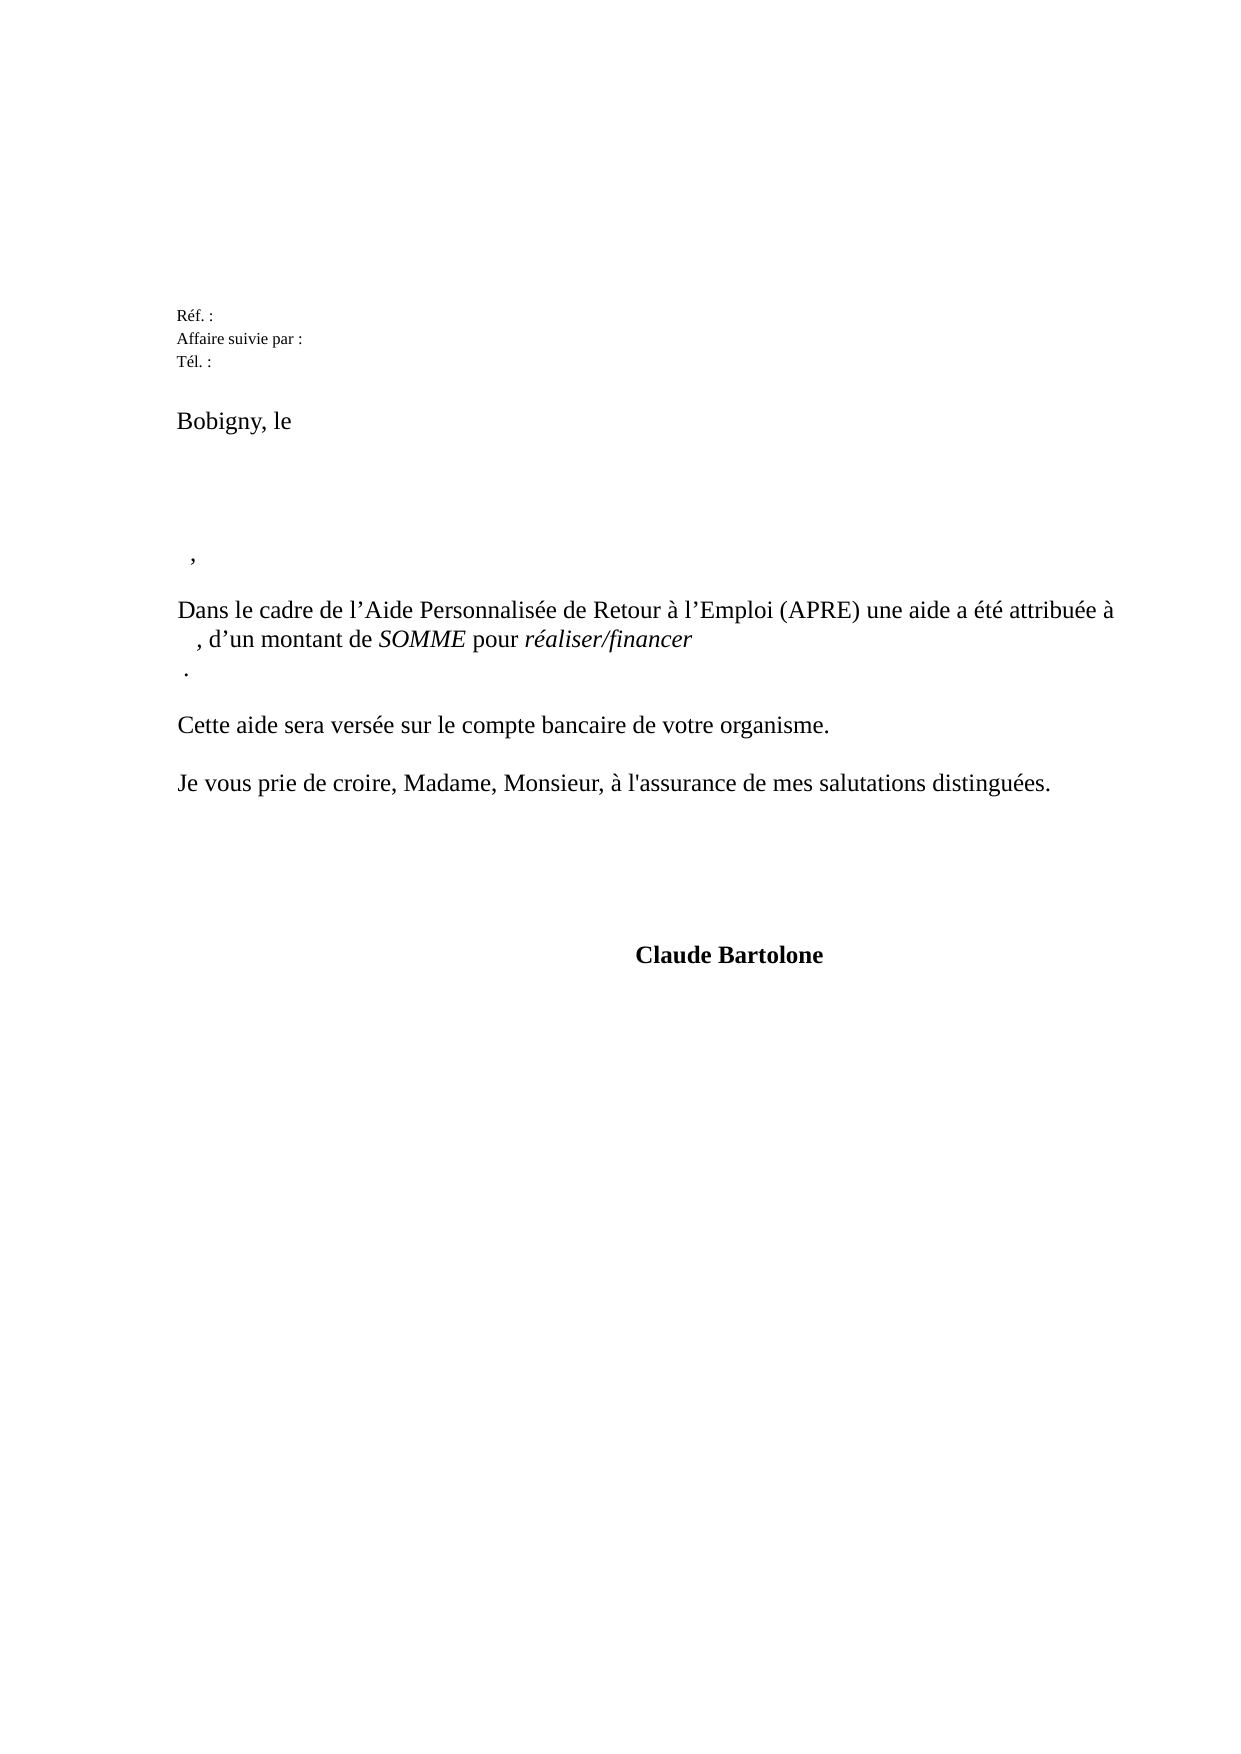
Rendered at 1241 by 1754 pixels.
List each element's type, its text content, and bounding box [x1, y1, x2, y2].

text Je vous prie de croire, Madame, Monsieur, à l'assurance de mes salutations distinguées. [177, 768, 1122, 797]
table_cell [176, 435, 1123, 481]
table_cell [176, 287, 620, 303]
table_cell Tél. : [176, 349, 220, 372]
table_cell Affaire suivie par : [176, 326, 316, 349]
table_header [620, 186, 1123, 269]
table_cell Bobigny, le [176, 408, 1123, 435]
table_cell [220, 349, 620, 372]
text Claude Bartolone [546, 941, 1122, 969]
text . [177, 653, 1122, 682]
text , [177, 538, 1122, 567]
text Cette aide sera versée sur le compte bancaire de votre organisme. [177, 711, 1122, 739]
table_cell [650, 287, 1123, 395]
table_cell Réf. : [176, 304, 220, 326]
text Dans le cadre de l’Aide Personnalisée de Retour à l’Emploi (APRE) une aide a été attribuée à , d’un montant de SOMME pour réaliser/financer [177, 596, 1122, 653]
table_cell [176, 269, 1123, 287]
table_cell [220, 304, 620, 326]
table_cell [176, 372, 620, 395]
table_header [176, 186, 620, 269]
table_cell [176, 395, 1123, 408]
table_cell [620, 287, 650, 395]
table_cell [316, 326, 620, 349]
